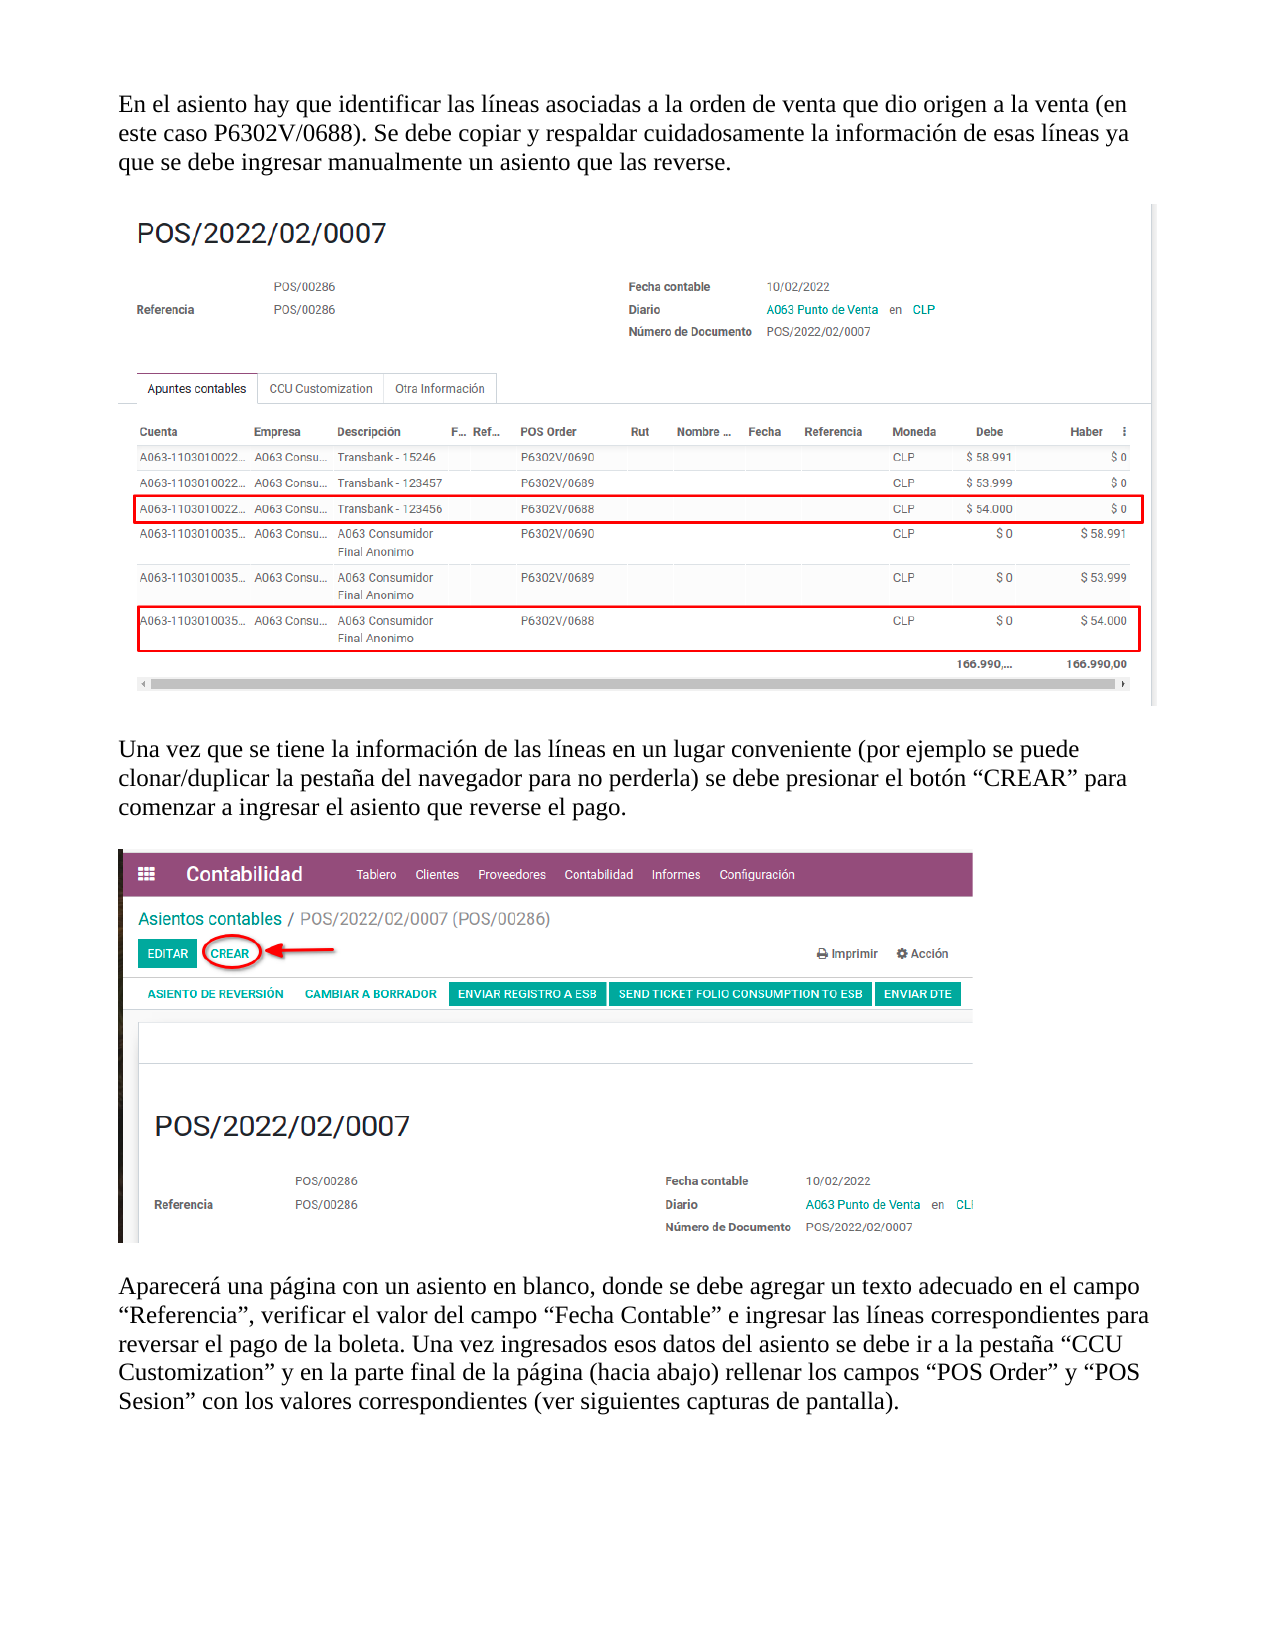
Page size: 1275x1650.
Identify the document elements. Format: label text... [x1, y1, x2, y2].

picture [118, 849, 973, 1243]
picture [118, 204, 1157, 706]
text Una vez que se tiene la información de las líneas en un lugar conveniente (por ejemplo se puede clonar/duplicar la pestaña del navegador para no perderla) se debe presionar el botón “CREAR” para comenzar a ingresar el asiento que reverse el pago. [118, 734, 1157, 821]
text Aparecerá una página con un asiento en blanco, donde se debe agregar un texto adecuado en el campo “Referencia”, verificar el valor del campo “Fecha Contable” e ingresar las líneas correspondientes para reversar el pago de la boleta. Una vez ingresados esos datos del asiento se debe ir a la pestaña “CCU Customization” y en la parte final de la página (hacia abajo) rellenar los campos “POS Order” y “POS Sesion” con los valores correspondientes (ver siguientes capturas de pantalla). [118, 1271, 1157, 1415]
text En el asiento hay que identificar las líneas asociadas a la orden de venta que dio origen a la venta (en este caso P6302V/0688). Se debe copiar y respaldar cuidadosamente la información de esas líneas ya que se debe ingresar manualmente un asiento que las reverse. [118, 89, 1157, 176]
